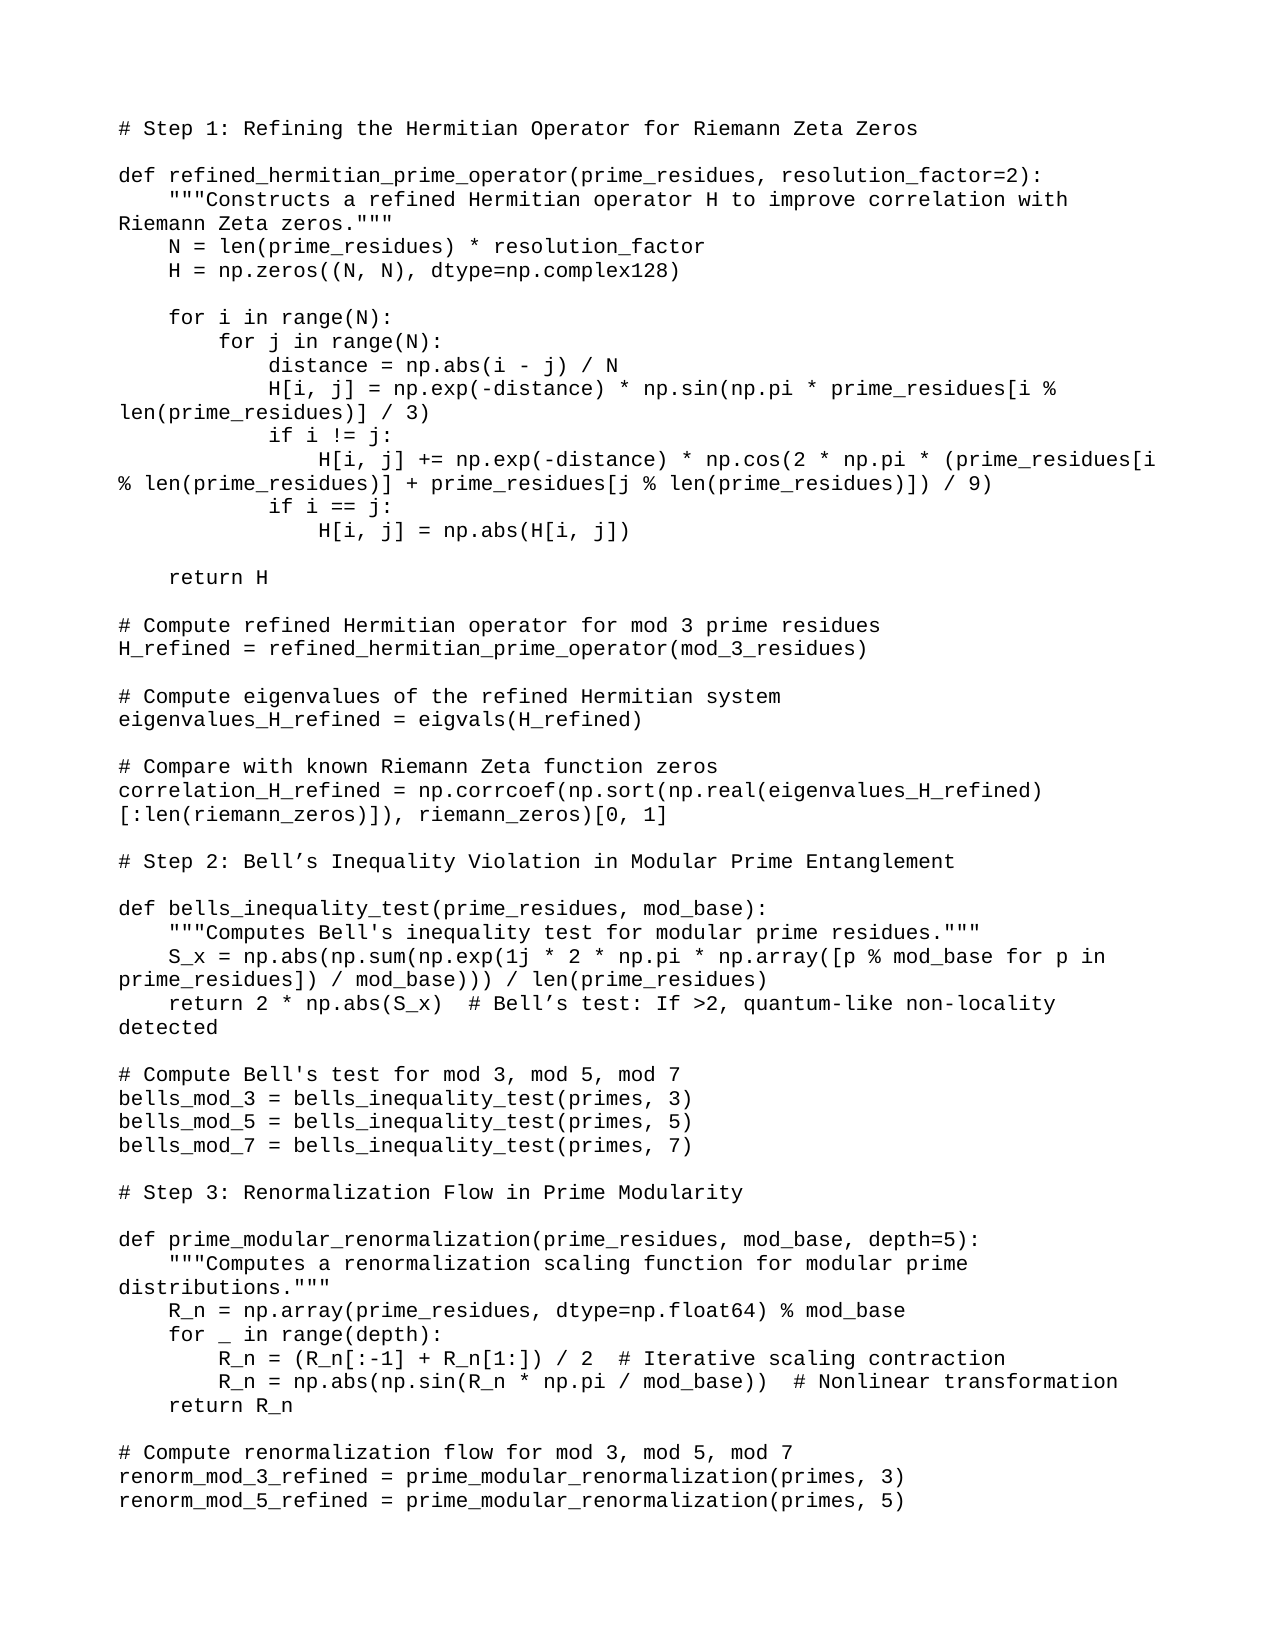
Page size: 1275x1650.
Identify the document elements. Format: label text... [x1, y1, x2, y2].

text # Compute refined Hermitian operator for mod 3 prime residues [118, 615, 1157, 638]
text S_x = np.abs(np.sum(np.exp(1j * 2 * np.pi * np.array([p % mod_base for p in prime_residues]) / mod_base))) / len(prime_residues) [118, 946, 1157, 993]
text bells_mod_7 = bells_inequality_test(primes, 7) [118, 1135, 1157, 1158]
text eigenvalues_H_refined = eigvals(H_refined) [118, 709, 1157, 733]
text H[i, j] += np.exp(-distance) * np.cos(2 * np.pi * (prime_residues[i % len(prime_residues)] + prime_residues[j % len(prime_residues)]) / 9) [118, 449, 1157, 496]
text return R_n [118, 1395, 1157, 1419]
text if i != j: [118, 426, 1157, 449]
text for i in range(N): [118, 307, 1157, 331]
text """Computes a renormalization scaling function for modular prime distributions.""" [118, 1253, 1157, 1300]
text R_n = np.abs(np.sin(R_n * np.pi / mod_base)) # Nonlinear transformation [118, 1371, 1157, 1395]
text renorm_mod_3_refined = prime_modular_renormalization(primes, 3) [118, 1466, 1157, 1489]
text # Compute Bell's test for mod 3, mod 5, mod 7 [118, 1064, 1157, 1088]
text for j in range(N): [118, 331, 1157, 354]
text def bells_inequality_test(prime_residues, mod_base): [118, 898, 1157, 922]
text return H [118, 567, 1157, 591]
text # Step 3: Renormalization Flow in Prime Modularity [118, 1182, 1157, 1206]
text """Computes Bell's inequality test for modular prime residues.""" [118, 922, 1157, 946]
text H = np.zeros((N, N), dtype=np.complex128) [118, 260, 1157, 284]
text H[i, j] = np.exp(-distance) * np.sin(np.pi * prime_residues[i % len(prime_residues)] / 3) [118, 378, 1157, 426]
text renorm_mod_5_refined = prime_modular_renormalization(primes, 5) [118, 1489, 1157, 1513]
text def prime_modular_renormalization(prime_residues, mod_base, depth=5): [118, 1229, 1157, 1253]
text def refined_hermitian_prime_operator(prime_residues, resolution_factor=2): [118, 165, 1157, 189]
text R_n = np.array(prime_residues, dtype=np.float64) % mod_base [118, 1300, 1157, 1324]
text # Compute eigenvalues of the refined Hermitian system [118, 686, 1157, 709]
text # Step 1: Refining the Hermitian Operator for Riemann Zeta Zeros [118, 118, 1157, 142]
text # Step 2: Bell’s Inequality Violation in Modular Prime Entanglement [118, 851, 1157, 875]
text H_refined = refined_hermitian_prime_operator(mod_3_residues) [118, 638, 1157, 662]
text R_n = (R_n[:-1] + R_n[1:]) / 2 # Iterative scaling contraction [118, 1348, 1157, 1371]
text N = len(prime_residues) * resolution_factor [118, 236, 1157, 260]
text bells_mod_5 = bells_inequality_test(primes, 5) [118, 1111, 1157, 1135]
text H[i, j] = np.abs(H[i, j]) [118, 520, 1157, 544]
text distance = np.abs(i - j) / N [118, 354, 1157, 378]
text correlation_H_refined = np.corrcoef(np.sort(np.real(eigenvalues_H_refined)[:len(riemann_zeros)]), riemann_zeros)[0, 1] [118, 780, 1157, 827]
text # Compare with known Riemann Zeta function zeros [118, 757, 1157, 780]
text if i == j: [118, 496, 1157, 520]
text return 2 * np.abs(S_x) # Bell’s test: If >2, quantum-like non-locality detected [118, 993, 1157, 1040]
text for _ in range(depth): [118, 1324, 1157, 1348]
text bells_mod_3 = bells_inequality_test(primes, 3) [118, 1088, 1157, 1111]
text # Compute renormalization flow for mod 3, mod 5, mod 7 [118, 1442, 1157, 1466]
text """Constructs a refined Hermitian operator H to improve correlation with Riemann Zeta zeros.""" [118, 189, 1157, 236]
